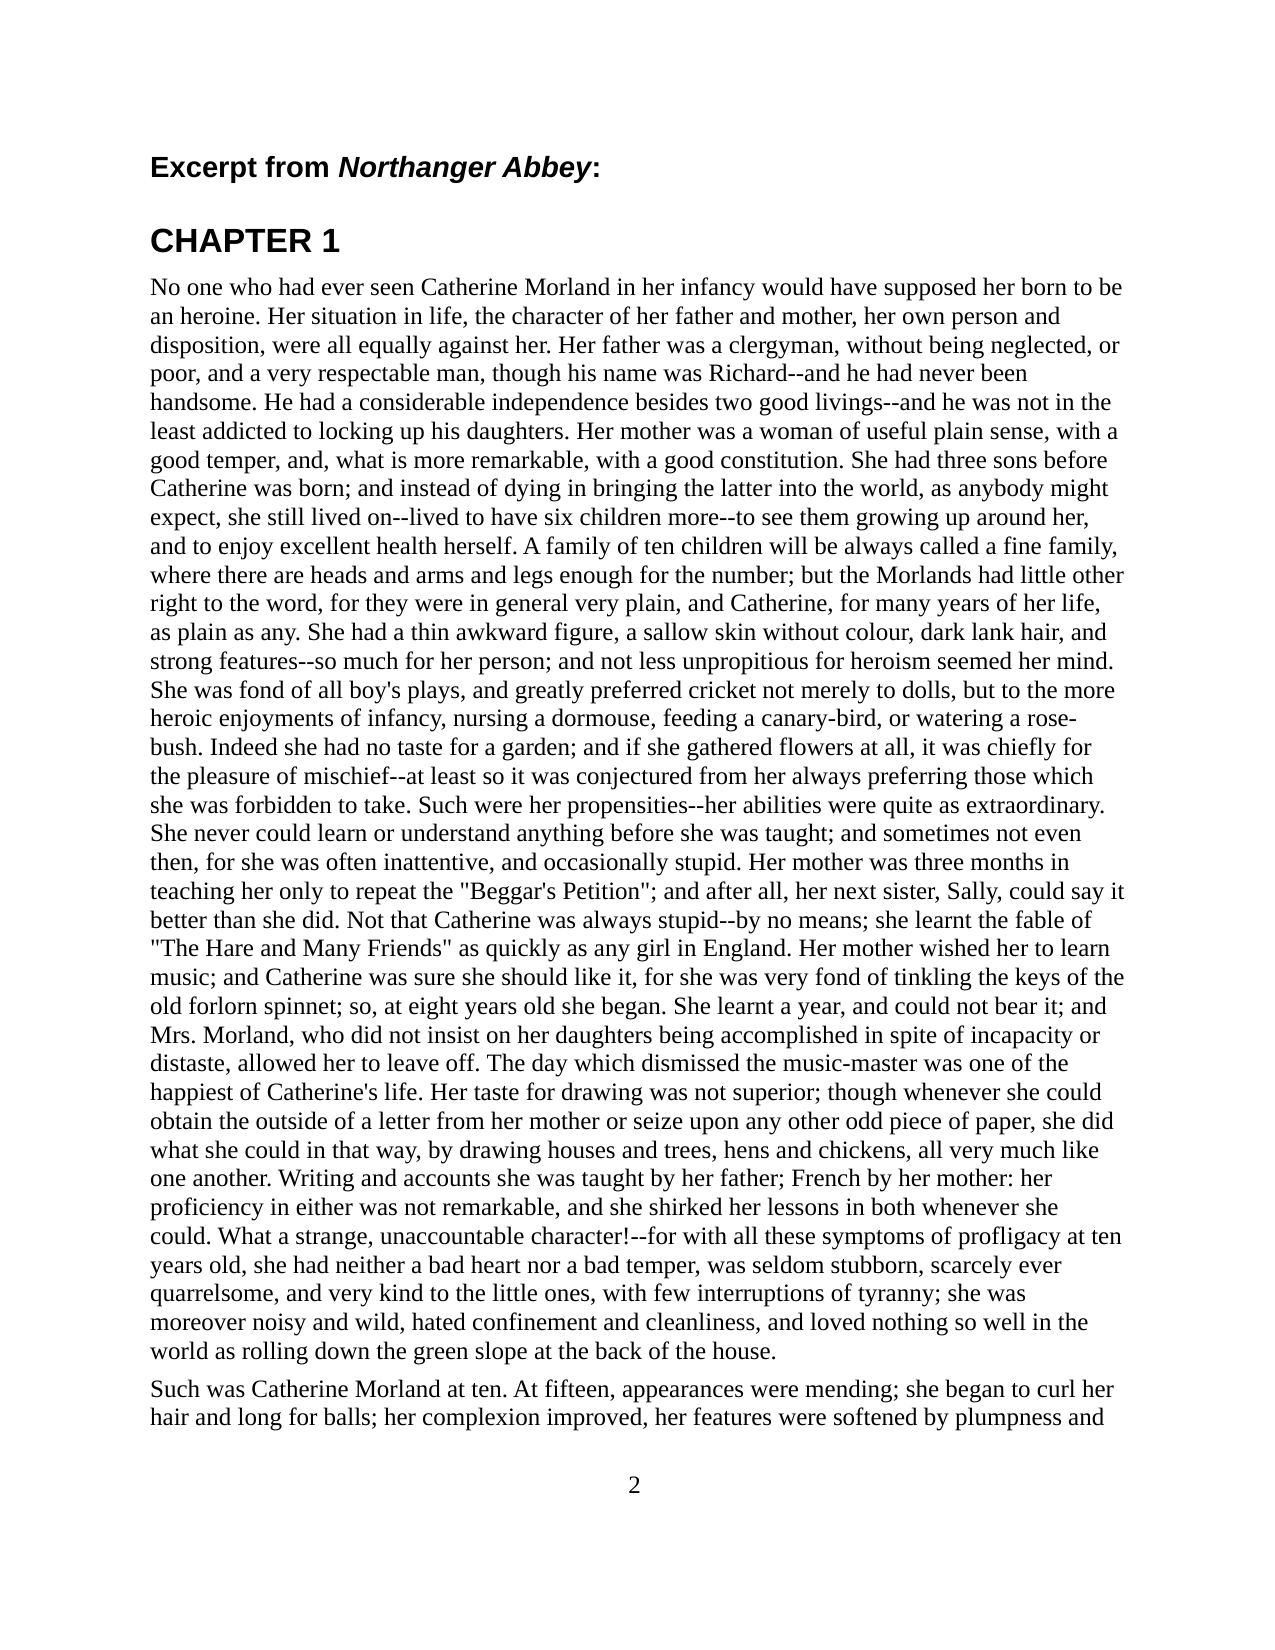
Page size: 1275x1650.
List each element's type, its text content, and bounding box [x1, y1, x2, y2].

subtitle Excerpt from Northanger Abbey: [150, 150, 1125, 183]
text Such was Catherine Morland at ten. At fifteen, appearances were mending; she began to curl her hair and long for balls; her complexion improved, her features were softened by plumpness and [150, 1374, 1125, 1431]
text No one who had ever seen Catherine Morland in her infancy would have supposed her born to be an heroine. Her situation in life, the character of her father and mother, her own person and disposition, were all equally against her. Her father was a clergyman, without being neglected, or poor, and a very respectable man, though his name was Richard--and he had never been handsome. He had a considerable independence besides two good livings--and he was not in the least addicted to locking up his daughters. Her mother was a woman of useful plain sense, with a good temper, and, what is more remarkable, with a good constitution. She had three sons before Catherine was born; and instead of dying in bringing the latter into the world, as anybody might expect, she still lived on--lived to have six children more--to see them growing up around her, and to enjoy excellent health herself. A family of ten children will be always called a fine family, where there are heads and arms and legs enough for the number; but the Morlands had little other right to the word, for they were in general very plain, and Catherine, for many years of her life, as plain as any. She had a thin awkward figure, a sallow skin without colour, dark lank hair, and strong features--so much for her person; and not less unpropitious for heroism seemed her mind. She was fond of all boy's plays, and greatly preferred cricket not merely to dolls, but to the more heroic enjoyments of infancy, nursing a dormouse, feeding a canary-bird, or watering a rose-bush. Indeed she had no taste for a garden; and if she gathered flowers at all, it was chiefly for the pleasure of mischief--at least so it was conjectured from her always preferring those which she was forbidden to take. Such were her propensities--her abilities were quite as extraordinary. She never could learn or understand anything before she was taught; and sometimes not even then, for she was often inattentive, and occasionally stupid. Her mother was three months in teaching her only to repeat the "Beggar's Petition"; and after all, her next sister, Sally, could say it better than she did. Not that Catherine was always stupid--by no means; she learnt the fable of "The Hare and Many Friends" as quickly as any girl in England. Her mother wished her to learn music; and Catherine was sure she should like it, for she was very fond of tinkling the keys of the old forlorn spinnet; so, at eight years old she began. She learnt a year, and could not bear it; and Mrs. Morland, who did not insist on her daughters being accomplished in spite of incapacity or distaste, allowed her to leave off. The day which dismissed the music-master was one of the happiest of Catherine's life. Her taste for drawing was not superior; though whenever she could obtain the outside of a letter from her mother or seize upon any other odd piece of paper, she did what she could in that way, by drawing houses and trees, hens and chickens, all very much like one another. Writing and accounts she was taught by her father; French by her mother: her proficiency in either was not remarkable, and she shirked her lessons in both whenever she could. What a strange, unaccountable character!--for with all these symptoms of profligacy at ten years old, she had neither a bad heart nor a bad temper, was seldom stubborn, scarcely ever quarrelsome, and very kind to the little ones, with few interruptions of tyranny; she was moreover noisy and wild, hated confinement and cleanliness, and loved nothing so well in the world as rolling down the green slope at the back of the house. [150, 272, 1125, 1365]
subtitle CHAPTER 1 [150, 221, 1125, 260]
